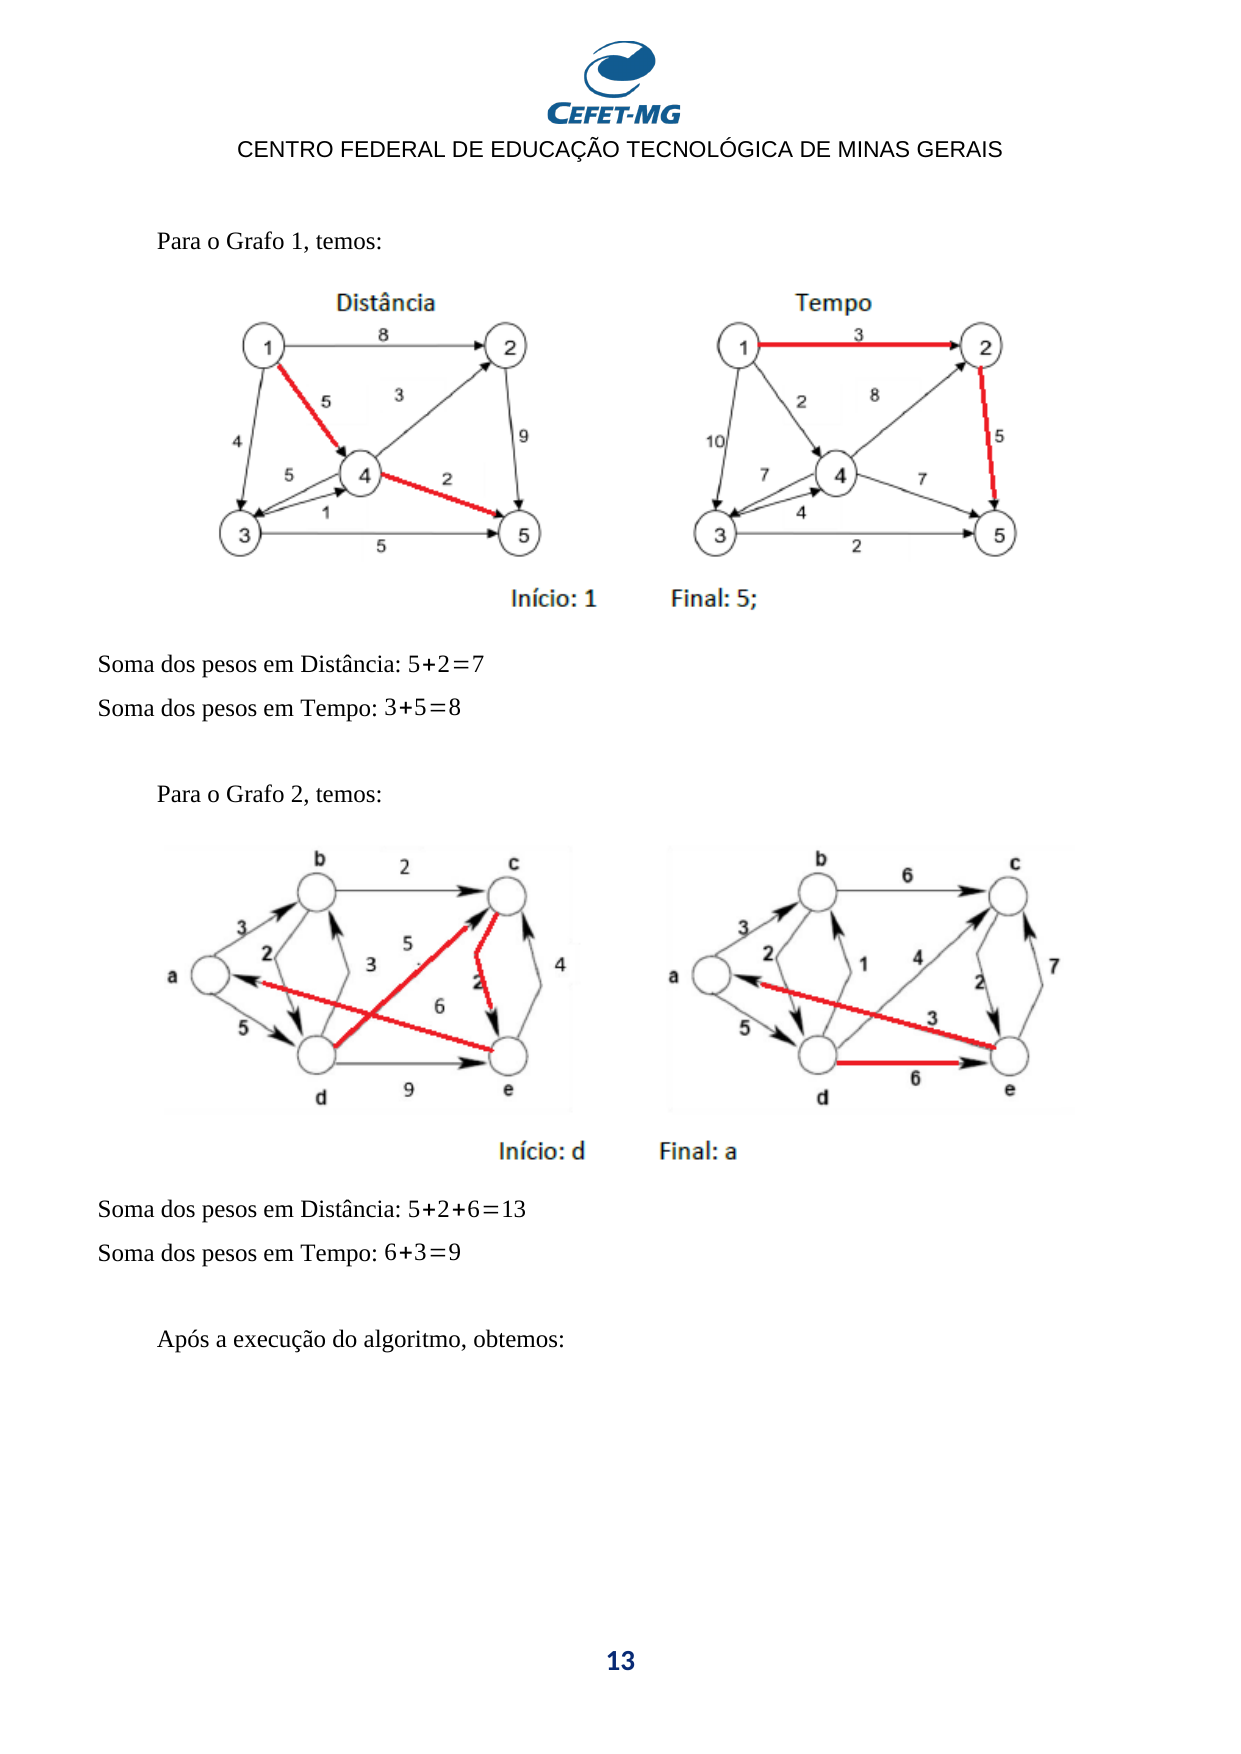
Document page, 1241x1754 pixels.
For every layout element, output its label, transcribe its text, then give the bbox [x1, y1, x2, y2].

text Soma dos pesos em Tempo: [97, 1238, 1143, 1266]
text Após a execução do algoritmo, obtemos: [97, 1324, 1143, 1353]
picture [207, 269, 1033, 632]
text Soma dos pesos em Tempo: [97, 693, 1143, 721]
text Para o Grafo 1, temos: [97, 226, 1143, 255]
picture [547, 41, 681, 124]
text Soma dos pesos em Distância: [97, 1194, 1143, 1223]
picture [149, 822, 1092, 1177]
text Para o Grafo 2, temos: [97, 779, 1143, 808]
text Soma dos pesos em Distância: [97, 649, 1143, 678]
